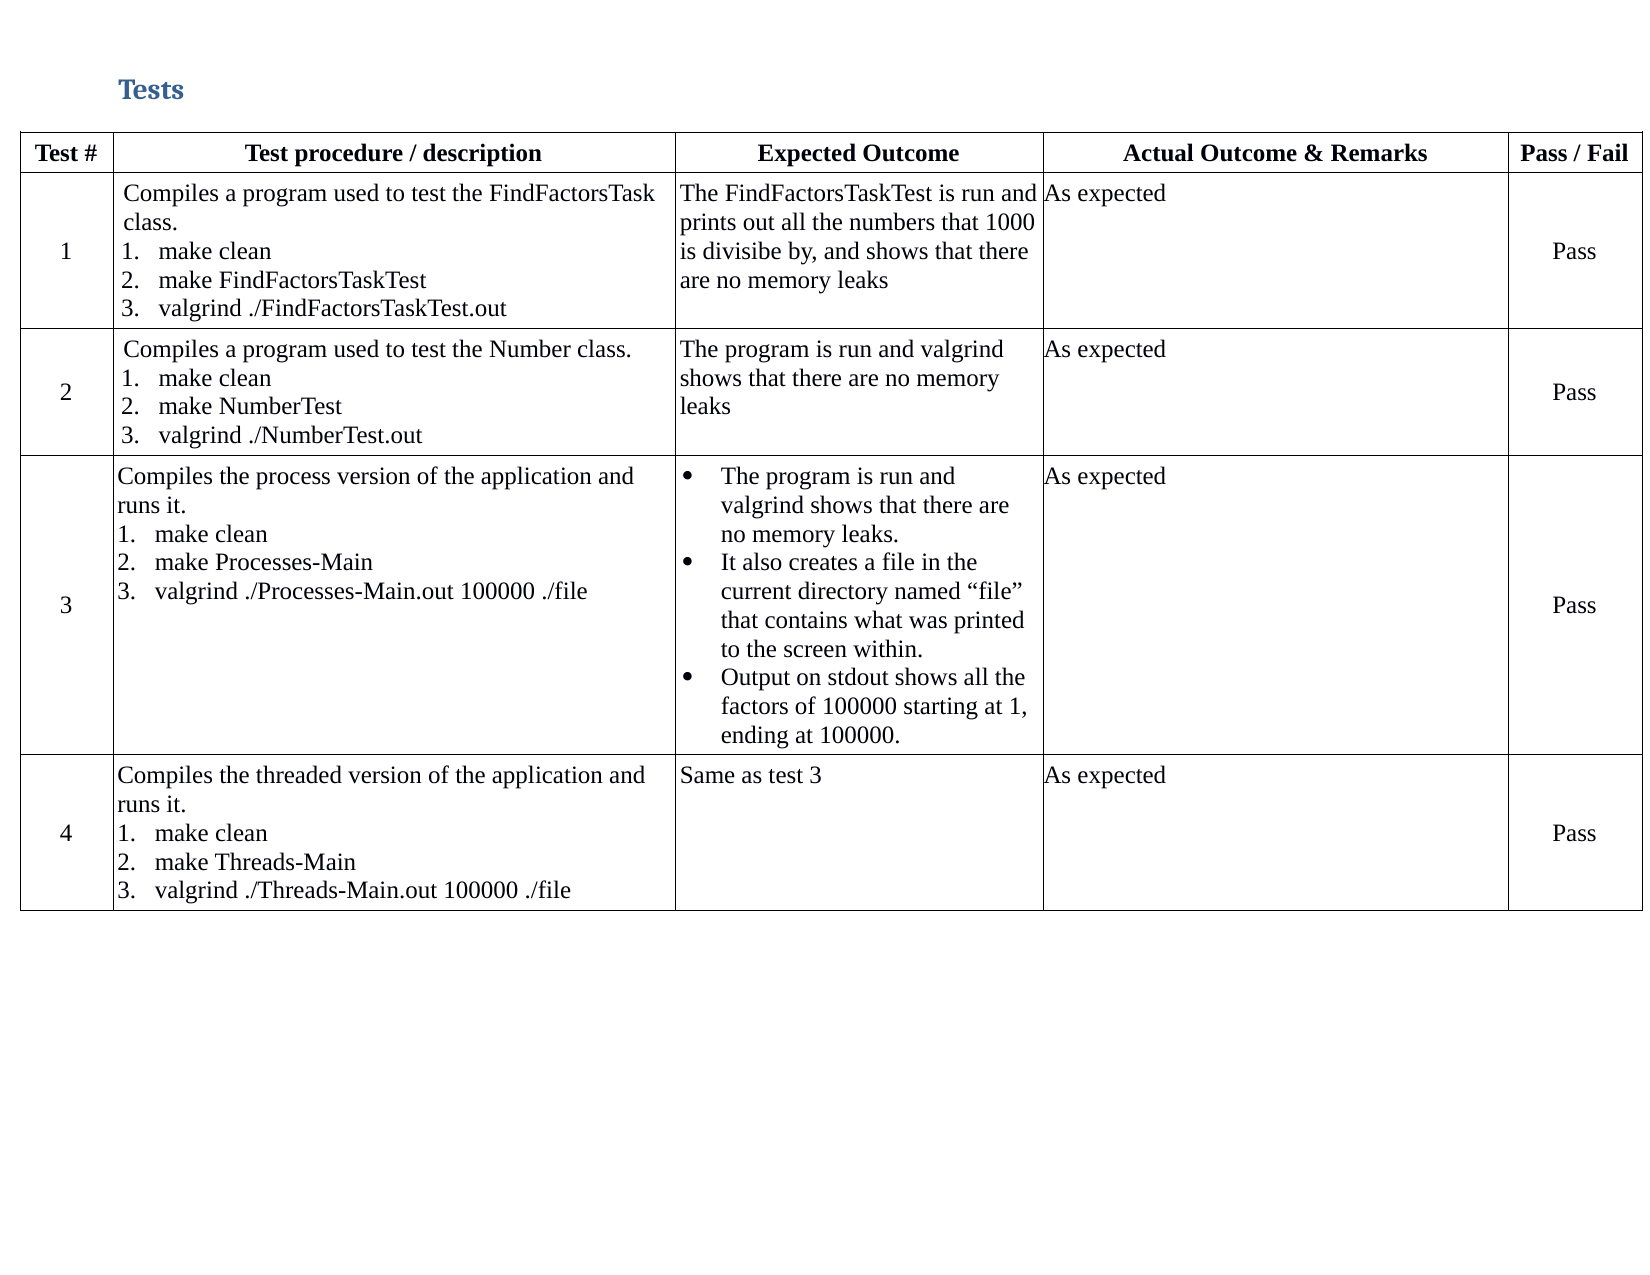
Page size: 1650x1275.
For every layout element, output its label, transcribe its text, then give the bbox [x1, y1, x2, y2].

table_cell Same as test 3 [676, 755, 1043, 910]
table_cell The program is run and valgrind shows that there are no memory leaks [676, 329, 1043, 455]
table_cell As expected [1044, 173, 1508, 328]
subtitle Tests [118, 73, 1532, 106]
table_cell 1 [21, 173, 113, 328]
table_cell As expected [1044, 329, 1508, 455]
table_cell 2 [21, 329, 113, 455]
table_cell Compiles the process version of the application and runs it. make clean make Processes-Main valgrind ./Processes-Main.out 100000 ./file [114, 456, 675, 754]
table_cell Compiles the threaded version of the application and runs it. make clean make Threads-Main valgrind ./Threads-Main.out 100000 ./file [114, 755, 675, 910]
table_cell 3 [21, 456, 113, 754]
table_header Actual Outcome & Remarks [1044, 133, 1508, 172]
table_cell Compiles a program used to test the FindFactorsTask class. make clean make FindFactorsTaskTest valgrind ./FindFactorsTaskTest.out [114, 173, 675, 328]
table_header Test # [21, 133, 113, 172]
table_header Pass / Fail [1509, 133, 1642, 172]
table_cell The program is run and valgrind shows that there are no memory leaks. It also creates a file in the current directory named “file” that contains what was printed to the screen within. Output on stdout shows all the factors of 100000 starting at 1, ending at 100000. [676, 456, 1043, 754]
table_cell Pass [1509, 755, 1642, 910]
table_cell Pass [1509, 329, 1642, 455]
table_cell Pass [1509, 173, 1642, 328]
table_cell As expected [1044, 456, 1508, 754]
table_cell Pass [1509, 456, 1642, 754]
table_cell As expected [1044, 755, 1508, 910]
table_cell Compiles a program used to test the Number class. make clean make NumberTest valgrind ./NumberTest.out [114, 329, 675, 455]
table_cell The FindFactorsTaskTest is run and prints out all the numbers that 1000 is divisibe by, and shows that there are no memory leaks [676, 173, 1043, 328]
table_header Expected Outcome [676, 133, 1043, 172]
table_header Test procedure / description [114, 133, 675, 172]
table_cell 4 [21, 755, 113, 910]
